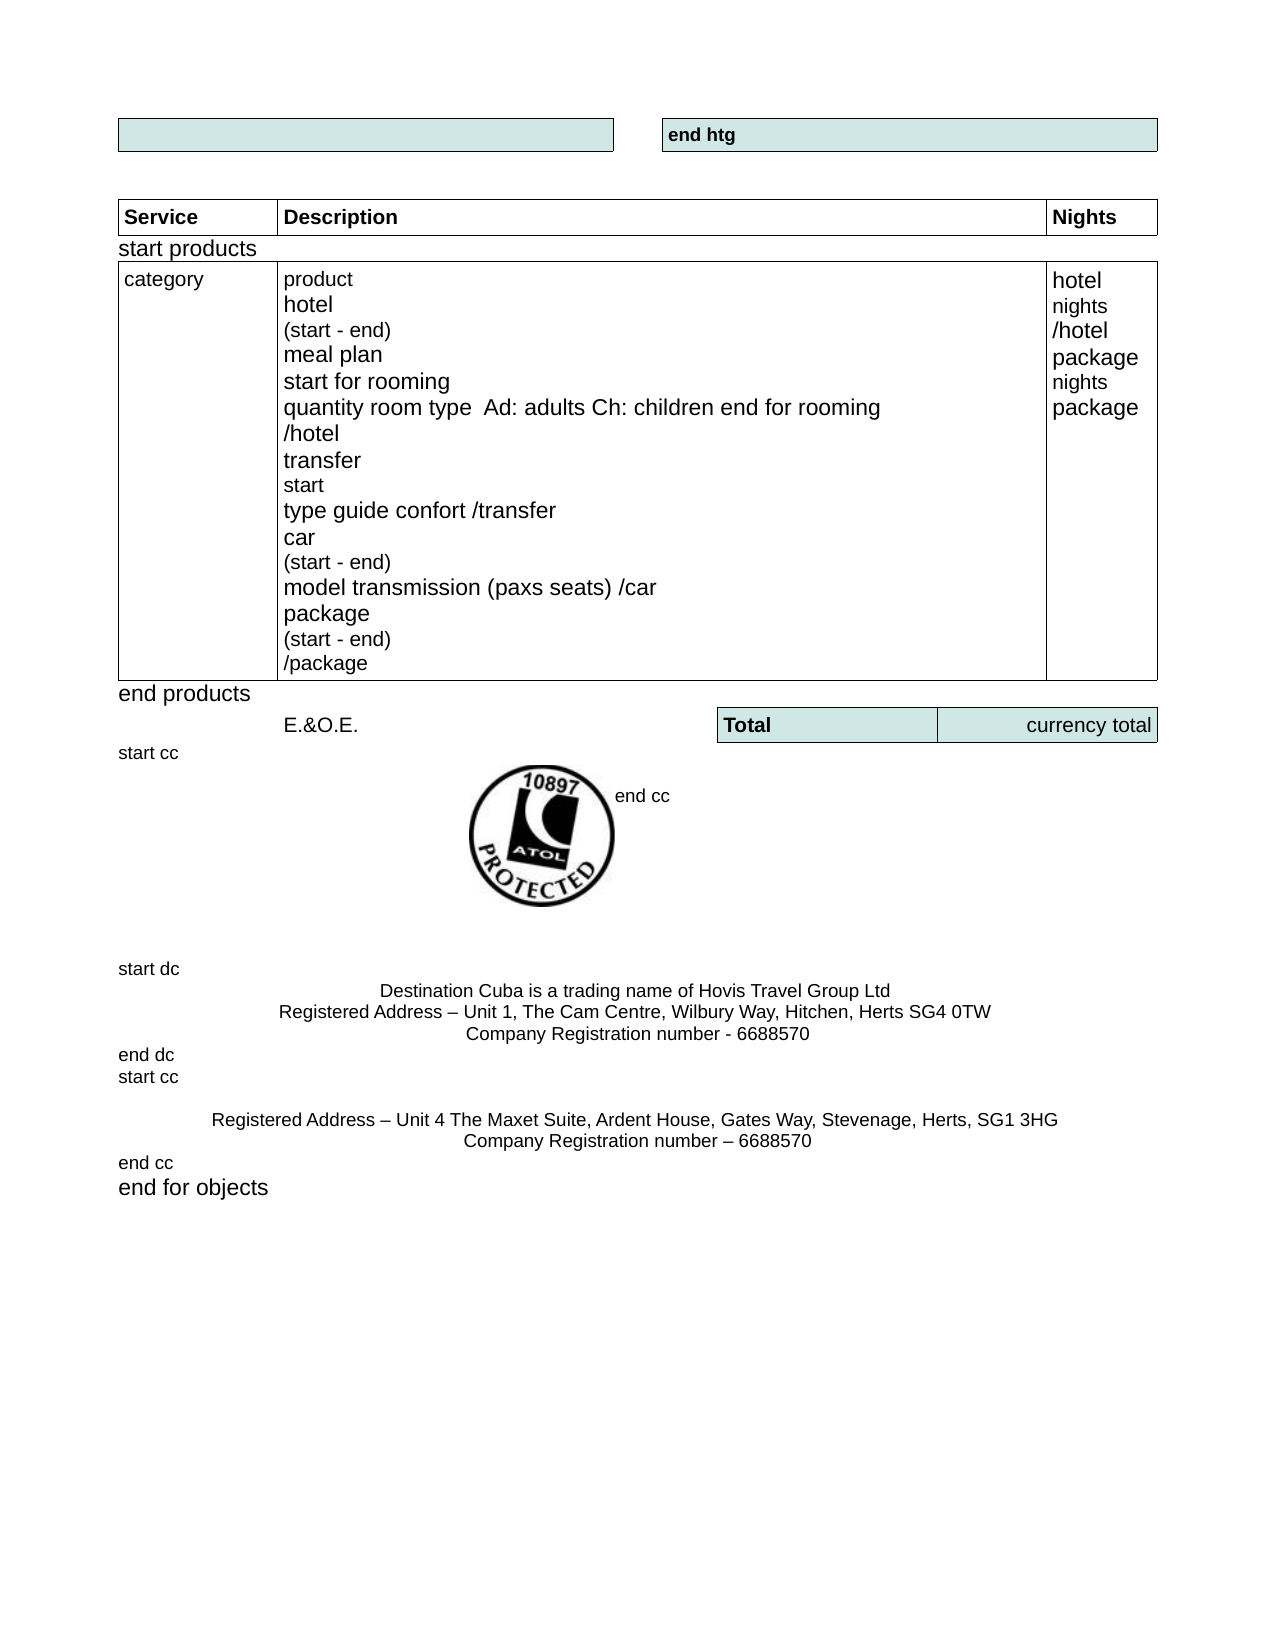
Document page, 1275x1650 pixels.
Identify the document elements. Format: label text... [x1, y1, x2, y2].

text start cc [118, 742, 1157, 764]
table_header product hotel (start - end) meal plan start for rooming quantity room type Ad: adults Ch: children end for rooming /hotel transfer start type guide confort /transfer car (start - end) model transmission (paxs seats) /car package (start - end) /package [278, 262, 1046, 680]
table_header Description [278, 200, 1046, 235]
table_header end htg [663, 119, 1157, 151]
text end cc [615, 785, 1157, 807]
text end products [118, 681, 1157, 707]
table_header Nights [1047, 200, 1157, 235]
table_header [119, 119, 613, 151]
text end dc [118, 1044, 1157, 1066]
table_header Total [718, 708, 937, 742]
text start dc [118, 958, 1157, 979]
text Registered Address – Unit 1, The Cam Centre, Wilbury Way, Hitchen, Herts SG4 0TW [118, 1001, 1157, 1022]
text start products [118, 236, 1157, 261]
table_header Service [119, 200, 277, 235]
text start cc [118, 1066, 1157, 1087]
table_header [118, 707, 277, 742]
text [118, 785, 469, 807]
picture [469, 765, 615, 907]
text end cc [118, 1152, 1157, 1173]
text Destination Cuba is a trading name of Hovis Travel Group Ltd [118, 979, 1157, 1001]
text Company Registration number - 6688570 [118, 1022, 1157, 1044]
table_header category [119, 262, 277, 680]
table_header [614, 118, 662, 151]
table_header hotel nights /hotel package nights package [1047, 262, 1157, 680]
table_header E.&O.E. [278, 707, 717, 742]
table_header currency total [938, 708, 1157, 742]
text end for objects [118, 1173, 1157, 1200]
text Registered Address – Unit 4 The Maxet Suite, Ardent House, Gates Way, Stevenage, Herts, SG1 3HG [118, 1109, 1157, 1130]
text Company Registration number – 6688570 [118, 1130, 1157, 1152]
